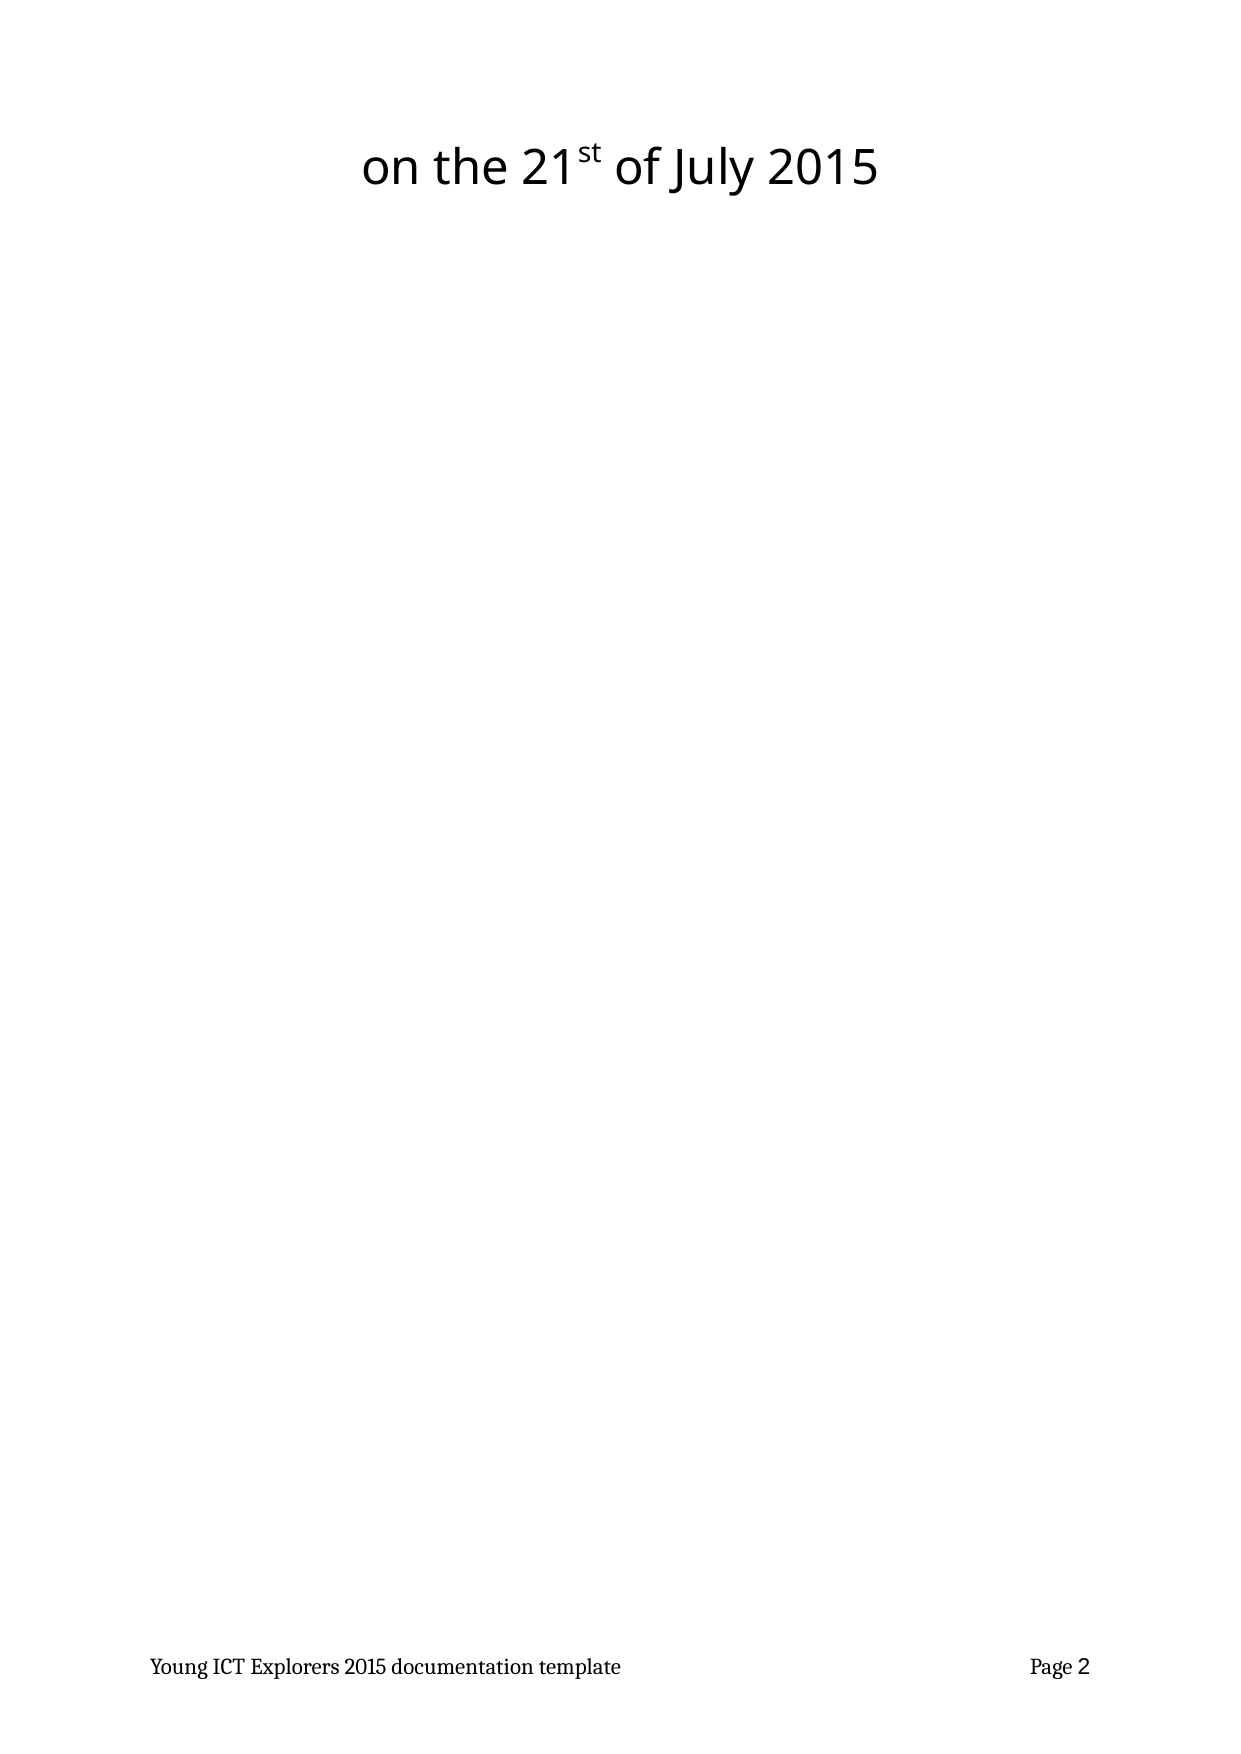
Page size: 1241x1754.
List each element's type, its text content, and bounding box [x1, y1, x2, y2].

text on the 21st of July 2015 [150, 132, 1090, 199]
